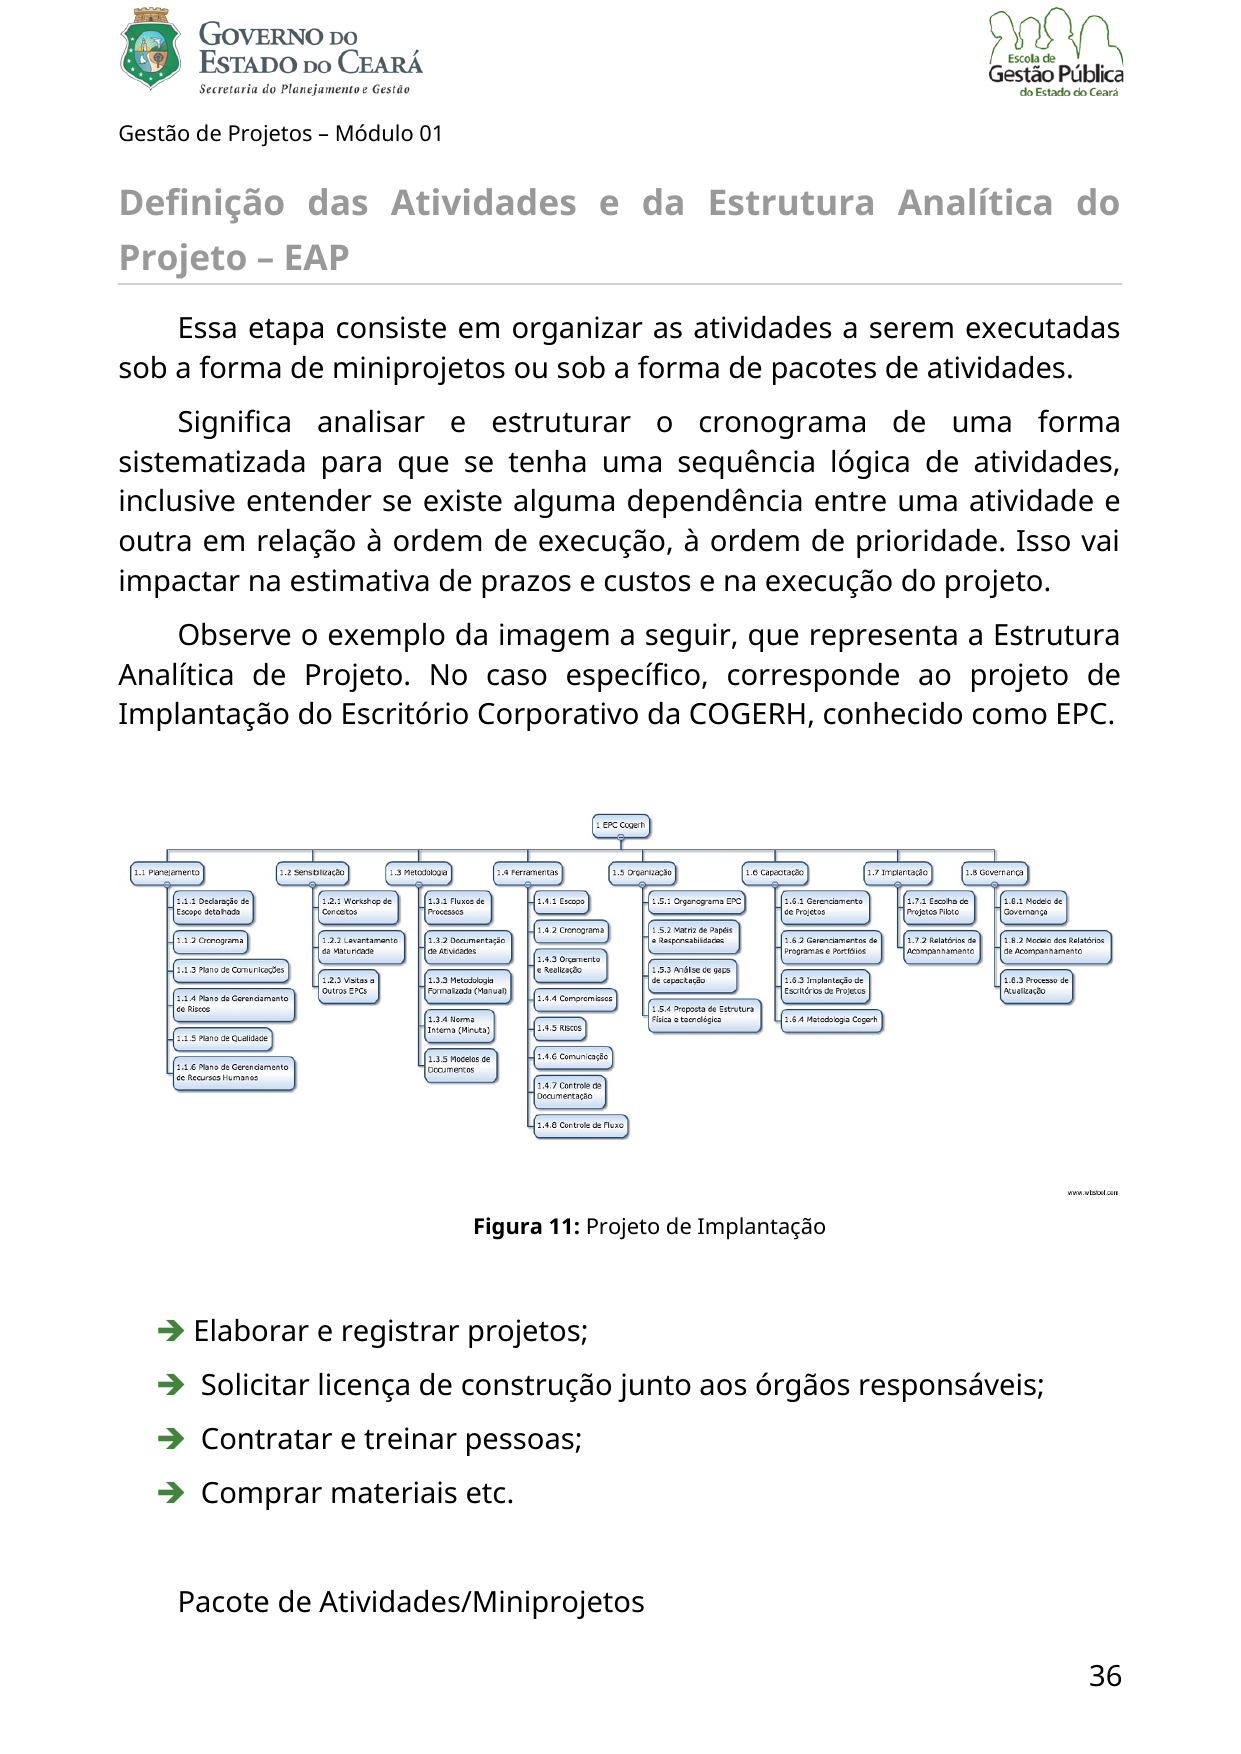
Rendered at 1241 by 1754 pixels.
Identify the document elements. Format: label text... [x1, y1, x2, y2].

subtitle Definição das Atividades e da Estrutura Analítica do Projeto – EAP [118, 177, 1122, 283]
list Elaborar e registrar projetos; [156, 1310, 1122, 1350]
text Significa analisar e estruturar o cronograma de uma forma sistematizada para que se tenha uma sequência lógica de atividades, inclusive entender se existe alguma dependência entre uma atividade e outra em relação à ordem de execução, à ordem de prioridade. Isso vai impactar na estimativa de prazos e custos e na execução do projeto. [118, 401, 1122, 599]
picture [120, 7, 1124, 96]
text [118, 802, 1122, 808]
text Pacote de Atividades/Miniprojetos [118, 1581, 1122, 1621]
list Contratar e treinar pessoas; [156, 1418, 1122, 1458]
text Observe o exemplo da imagem a seguir, que representa a Estrutura Analítica de Projeto. No caso específico, corresponde ao projeto de Implantação do Escritório Corporativo da COGERH, conhecido como EPC. [118, 614, 1122, 733]
list Comprar materiais etc. [156, 1473, 1122, 1512]
text Figura 11: Projeto de Implantação [118, 1197, 1122, 1241]
text Essa etapa consiste em organizar as atividades a serem executadas sob a forma de miniprojetos ou sob a forma de pacotes de atividades. [118, 307, 1122, 387]
list Solicitar licença de construção junto aos órgãos responsáveis; [156, 1364, 1122, 1404]
picture [118, 808, 1123, 1197]
